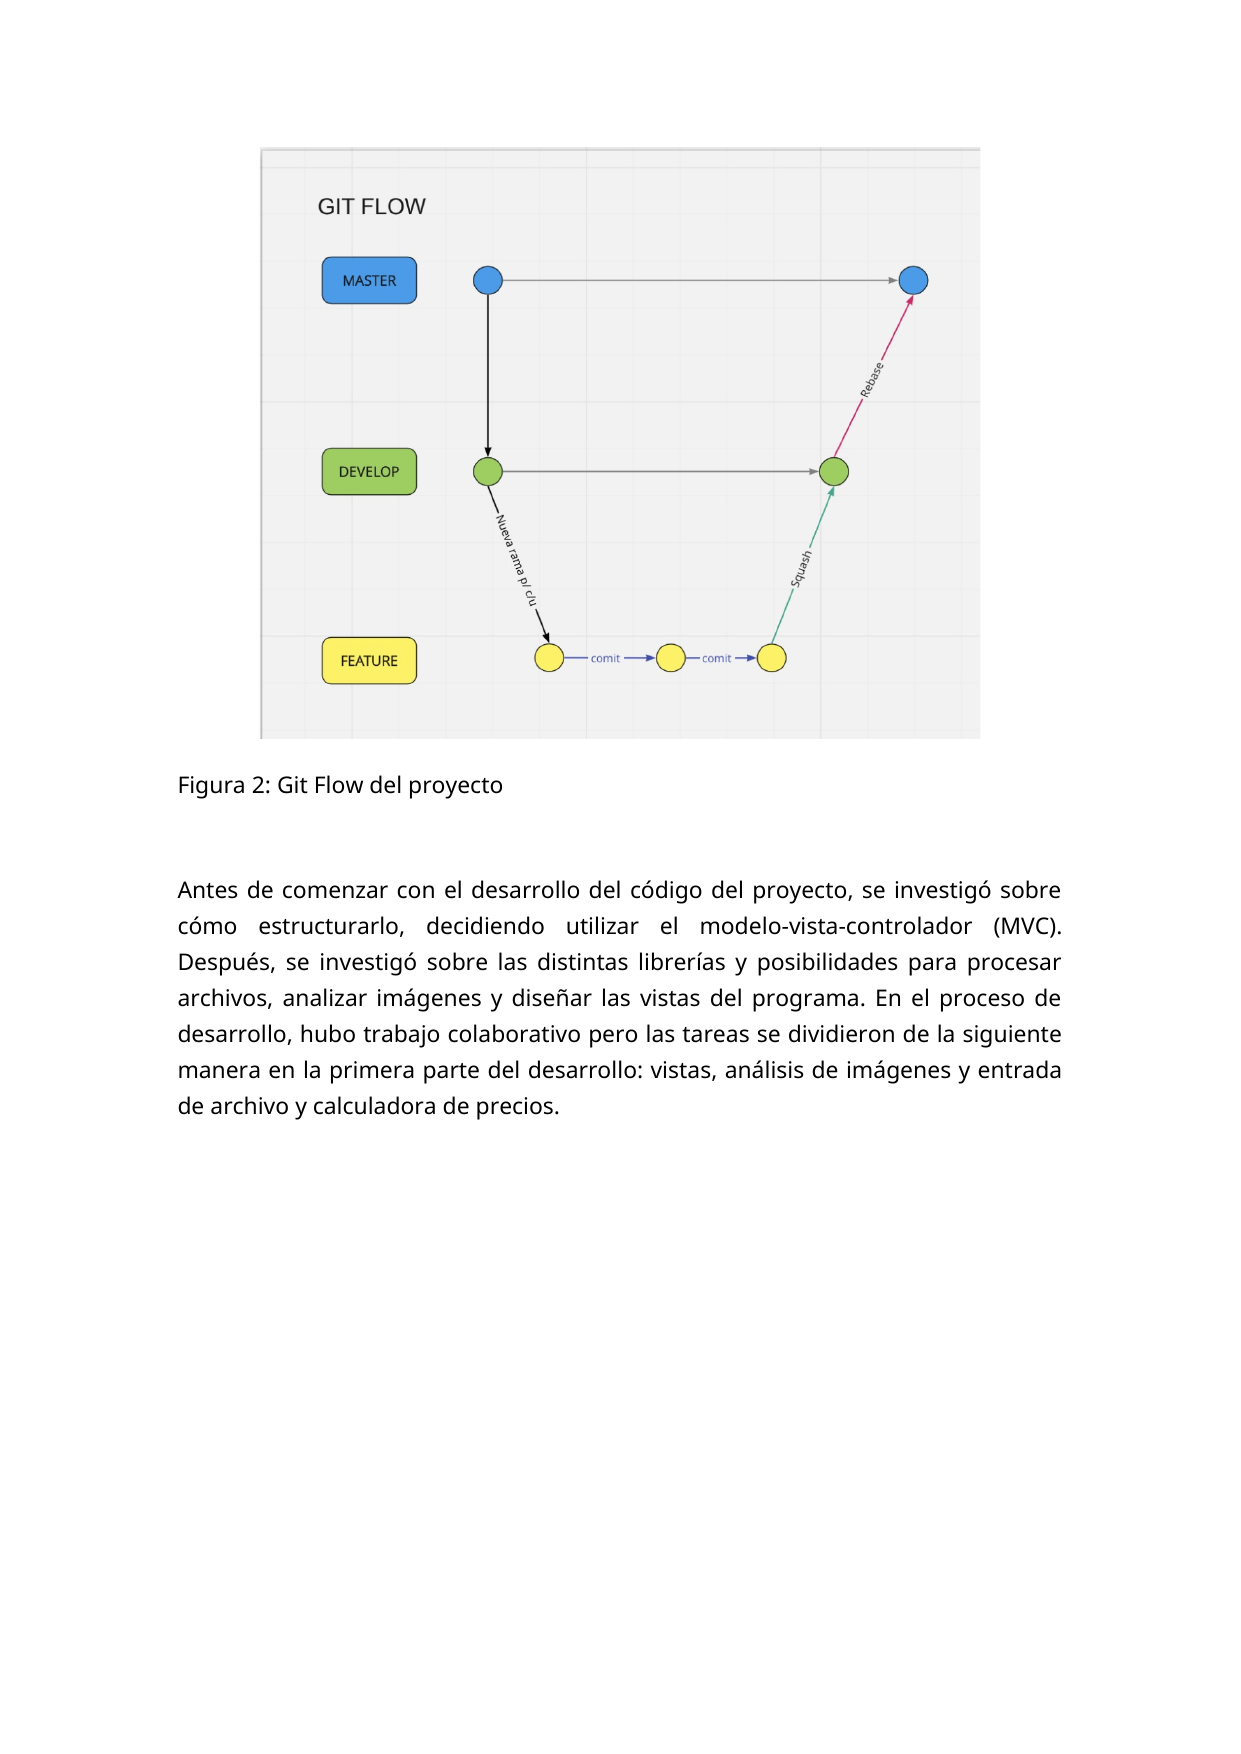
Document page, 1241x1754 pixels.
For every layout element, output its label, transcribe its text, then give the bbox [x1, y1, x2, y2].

list Figura 2: Git Flow del proyecto [177, 769, 1063, 800]
list Antes de comenzar con el desarrollo del código del proyecto, se investigó sobre cómo estructurarlo, decidiendo utilizar el modelo-vista-controlador (MVC). Después, se investigó sobre las distintas librerías y posibilidades para procesar archivos, analizar imágenes y diseñar las vistas del programa. En el proceso de desarrollo, hubo trabajo colaborativo pero las tareas se dividieron de la siguiente manera en la primera parte del desarrollo: vistas, análisis de imágenes y entrada de archivo y calculadora de precios. [177, 874, 1063, 1121]
